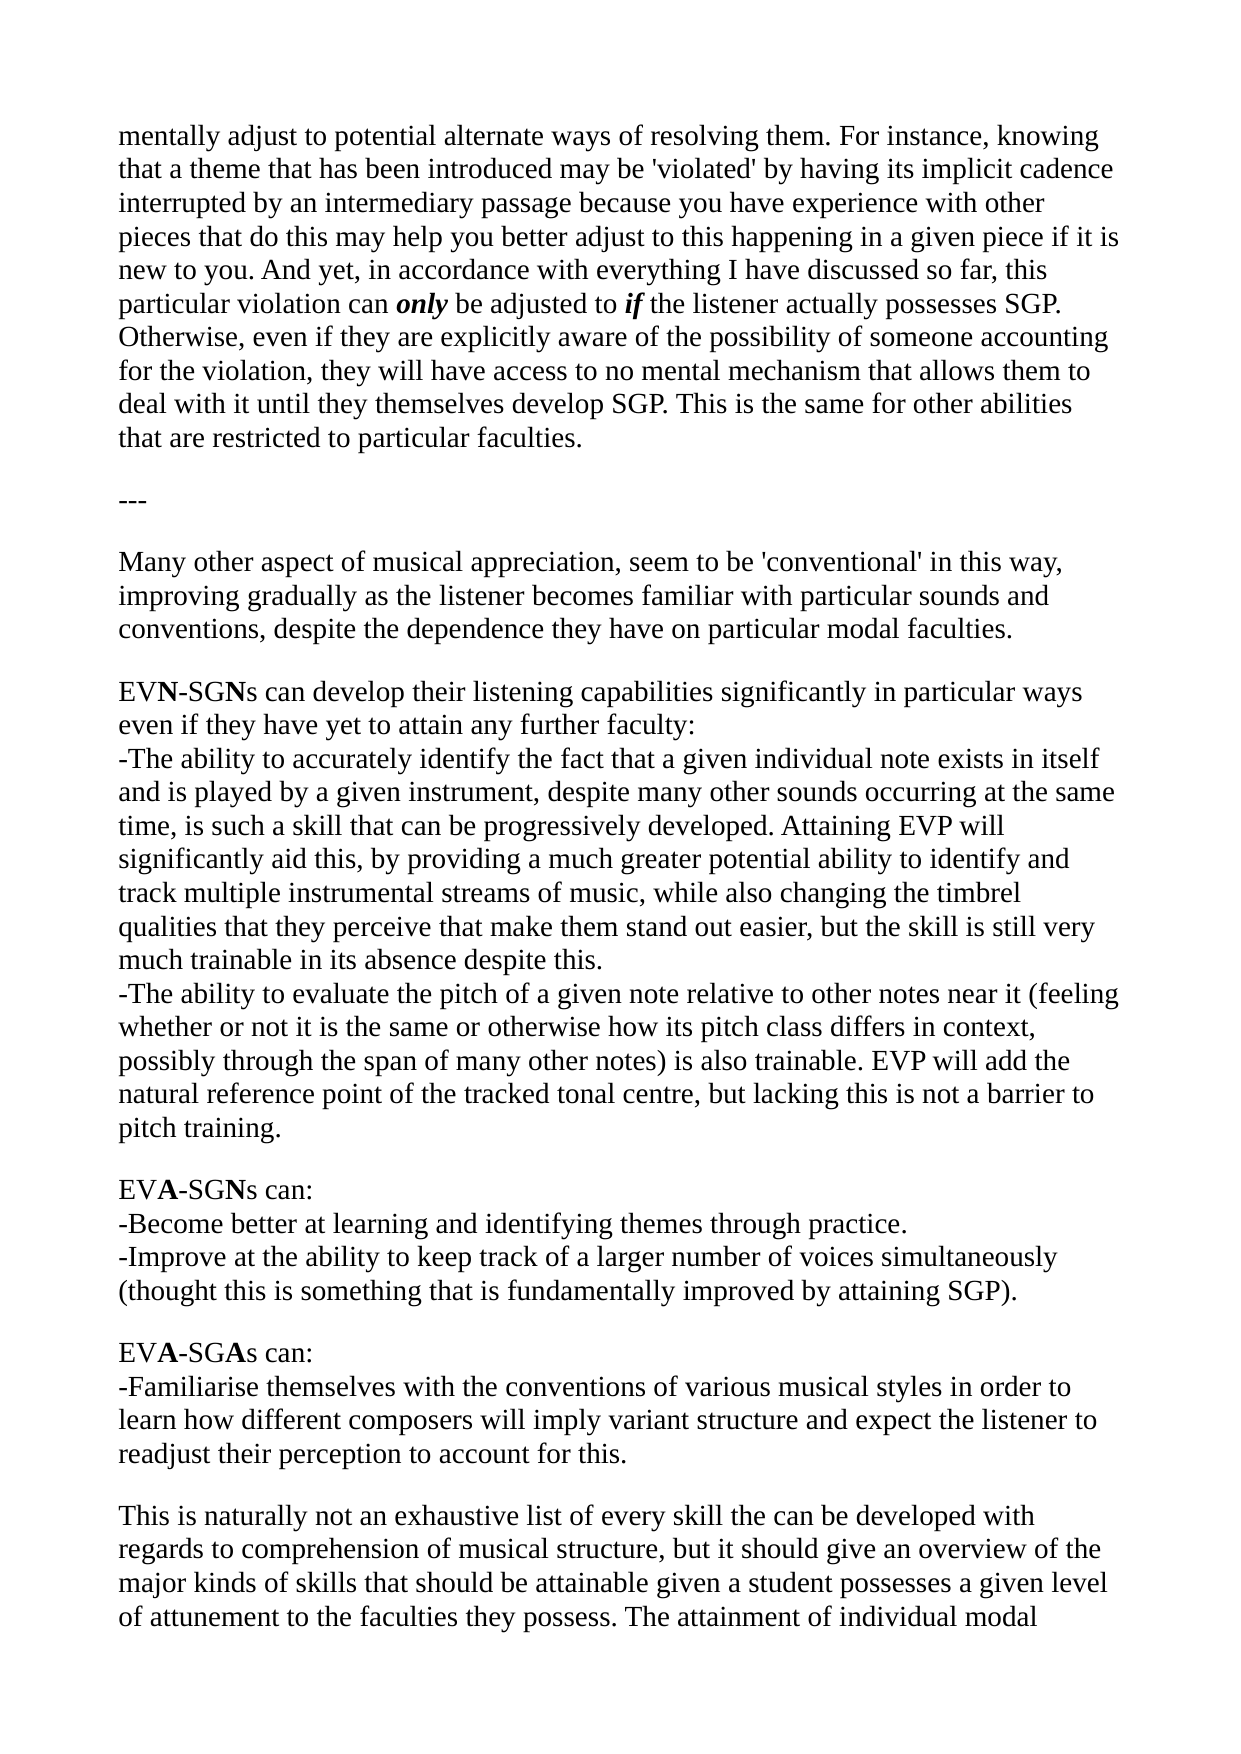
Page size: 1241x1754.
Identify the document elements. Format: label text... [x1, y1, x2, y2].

text mentally adjust to potential alternate ways of resolving them. For instance, knowing that a theme that has been introduced may be 'violated' by having its implicit cadence interrupted by an intermediary passage because you have experience with other pieces that do this may help you better adjust to this happening in a given piece if it is new to you. And yet, in accordance with everything I have discussed so far, this particular violation can only be adjusted to if the listener actually possesses SGP. Otherwise, even if they are explicitly aware of the possibility of someone accounting for the violation, they will have access to no mental mechanism that allows them to deal with it until they themselves develop SGP. This is the same for other abilities that are restricted to particular faculties. [118, 118, 1122, 453]
text -Become better at learning and identifying themes through practice. [118, 1206, 1122, 1239]
text This is naturally not an exhaustive list of every skill the can be developed with regards to comprehension of musical structure, but it should give an overview of the major kinds of skills that should be attainable given a student possesses a given level of attunement to the faculties they possess. The attainment of individual modal [118, 1498, 1122, 1632]
text -Familiarise themselves with the conventions of various musical styles in order to learn how different composers will imply variant structure and expect the listener to readjust their perception to account for this. [118, 1369, 1122, 1469]
text -The ability to accurately identify the fact that a given individual note exists in itself and is played by a given instrument, despite many other sounds occurring at the same time, is such a skill that can be progressively developed. Attaining EVP will significantly aid this, by providing a much greater potential ability to identify and track multiple instrumental streams of music, while also changing the timbrel qualities that they perceive that make them stand out easier, but the skill is still very much trainable in its absence despite this. [118, 741, 1122, 976]
text -Improve at the ability to keep track of a larger number of voices simultaneously (thought this is something that is fundamentally improved by attaining SGP). [118, 1239, 1122, 1306]
text EVA-SGAs can: [118, 1335, 1122, 1369]
text Many other aspect of musical appreciation, seem to be 'conventional' in this way, improving gradually as the listener becomes familiar with particular sounds and conventions, despite the dependence they have on particular modal faculties. [118, 544, 1122, 645]
text --- [118, 482, 1122, 516]
text EVA-SGNs can: [118, 1172, 1122, 1206]
text EVN-SGNs can develop their listening capabilities significantly in particular ways even if they have yet to attain any further faculty: [118, 674, 1122, 741]
text -The ability to evaluate the pitch of a given note relative to other notes near it (feeling whether or not it is the same or otherwise how its pitch class differs in context, possibly through the span of many other notes) is also trainable. EVP will add the natural reference point of the tracked tonal centre, but lacking this is not a barrier to pitch training. [118, 976, 1122, 1143]
